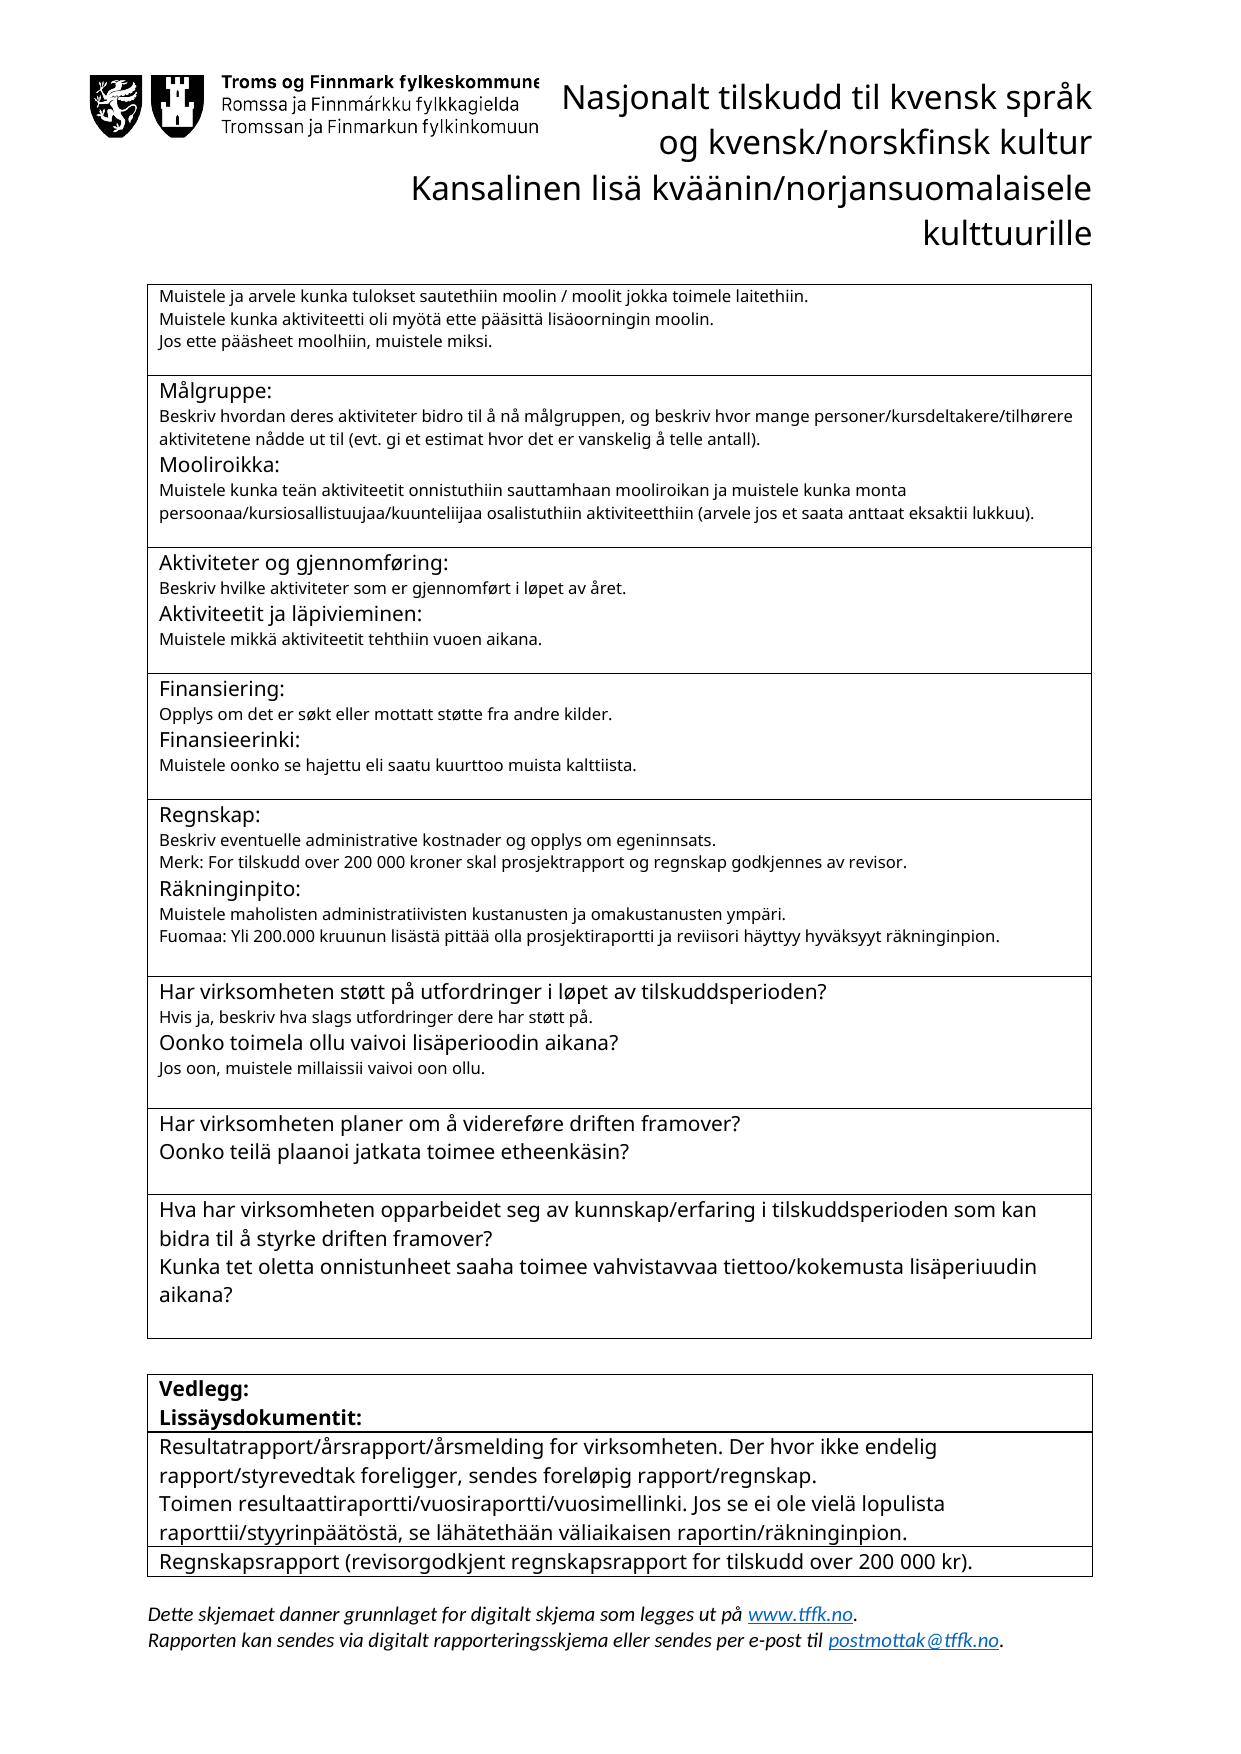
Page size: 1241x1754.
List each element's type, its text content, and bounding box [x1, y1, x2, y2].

table_header Muistele ja arvele kunka tulokset sautethiin moolin / moolit jokka toimele laitethiin. Muistele kunka aktiviteetti oli myötä ette pääsittä lisäoorningin moolin. Jos ette pääsheet moolhiin, muistele miksi. [148, 285, 1091, 375]
table_cell Hva har virksomheten opparbeidet seg av kunnskap/erfaring i tilskuddsperioden som kan bidra til å styrke driften framover? Kunka tet oletta onnistunheet saaha toimee vahvistavvaa tiettoo/kokemusta lisäperiuudin aikana? [148, 1195, 1091, 1337]
table_cell Aktiviteter og gjennomføring: Beskriv hvilke aktiviteter som er gjennomført i løpet av året. Aktiviteetit ja läpivieminen: Muistele mikkä aktiviteetit tehthiin vuoen aikana. [148, 548, 1091, 673]
table_cell Resultatrapport/årsrapport/årsmelding for virksomheten. Der hvor ikke endelig rapport/styrevedtak foreligger, sendes foreløpig rapport/regnskap. Toimen resultaattiraportti/vuosiraportti/vuosimellinki. Jos se ei ole vielä lopulista raporttii/styyrinpäätöstä, se lähätethään väliaikaisen raportin/räkninginpion. [148, 1433, 1092, 1546]
table_cell Målgruppe: Beskriv hvordan deres aktiviteter bidro til å nå målgruppen, og beskriv hvor mange personer/kursdeltakere/tilhørere aktivitetene nådde ut til (evt. gi et estimat hvor det er vanskelig å telle antall). Mooliroikka: Muistele kunka teän aktiviteetit onnistuthiin sauttamhaan mooliroikan ja muistele kunka monta persoonaa/kursiosallistuujaa/kuunteliijaa osalistuthiin aktiviteetthiin (arvele jos et saata anttaat eksaktii lukkuu). [148, 376, 1091, 547]
table_cell Regnskap: Beskriv eventuelle administrative kostnader og opplys om egeninnsats. Merk: For tilskudd over 200 000 kroner skal prosjektrapport og regnskap godkjennes av revisor. Räkninginpito: Muistele maholisten administratiivisten kustanusten ja omakustanusten ympäri. Fuomaa: Yli 200.000 kruunun lisästä pittää olla prosjektiraportti ja reviisori häyttyy hyväksyyt räkninginpion. [148, 800, 1091, 976]
table_header Vedlegg: Lissäysdokumentit: [148, 1375, 1092, 1431]
table_cell Regnskapsrapport (revisorgodkjent regnskapsrapport for tilskudd over 200 000 kr). [148, 1547, 1092, 1576]
table_cell Har virksomheten planer om å videreføre driften framover? Oonko teilä plaanoi jatkata toimee etheenkäsin? [148, 1109, 1091, 1194]
table_cell Finansiering: Opplys om det er søkt eller mottatt støtte fra andre kilder. Finansieerinki: Muistele oonko se hajettu eli saatu kuurttoo muista kalttiista. [148, 674, 1091, 799]
picture [101, 75, 543, 142]
table_cell Har virksomheten støtt på utfordringer i løpet av tilskuddsperioden? Hvis ja, beskriv hva slags utfordringer dere har støtt på. Oonko toimela ollu vaivoi lisäperioodin aikana? Jos oon, muistele millaissii vaivoi oon ollu. [148, 977, 1091, 1108]
